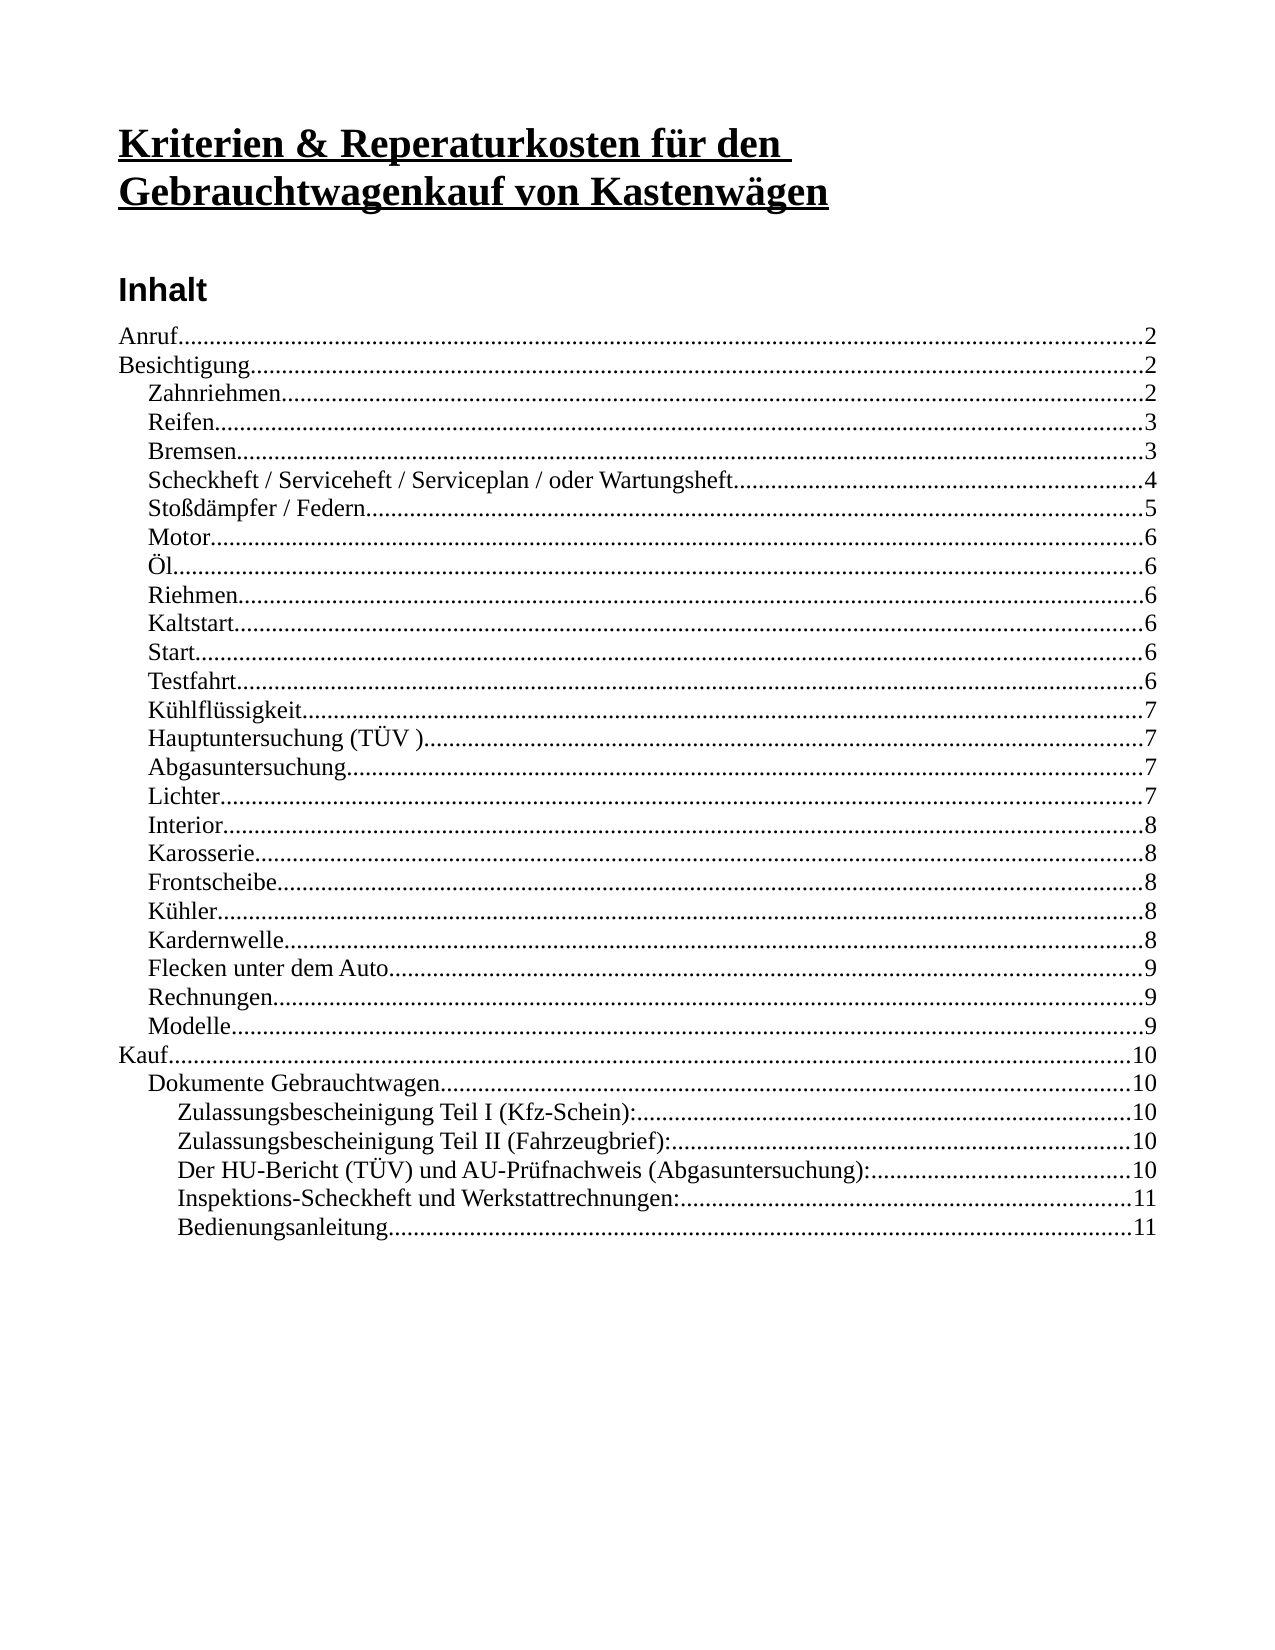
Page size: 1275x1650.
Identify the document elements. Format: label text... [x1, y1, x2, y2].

text Hauptuntersuchung (TÜV ) 7 [148, 723, 1157, 752]
text Start 6 [148, 637, 1157, 666]
text Kühler 8 [148, 896, 1157, 925]
text Frontscheibe 8 [148, 867, 1157, 896]
text Reifen 3 [148, 407, 1157, 436]
text Flecken unter dem Auto 9 [148, 953, 1157, 982]
text Anruf 2 [118, 321, 1157, 350]
subtitle Inhalt [118, 270, 1157, 308]
text Lichter 7 [148, 781, 1157, 810]
text Der HU-Bericht (TÜV) und AU-Prüfnachweis (Abgasuntersuchung): 10 [177, 1155, 1157, 1183]
text Inspektions-Scheckheft und Werkstattrechnungen: 11 [177, 1183, 1157, 1212]
text Riehmen 6 [148, 580, 1157, 608]
text Kaltstart 6 [148, 608, 1157, 637]
text Kauf 10 [118, 1040, 1157, 1068]
text Modelle 9 [148, 1011, 1157, 1040]
text Besichtigung 2 [118, 350, 1157, 378]
text Kühlflüssigkeit 7 [148, 695, 1157, 723]
text Rechnungen 9 [148, 982, 1157, 1011]
text Interior 8 [148, 810, 1157, 838]
text Öl 6 [148, 551, 1157, 580]
text Stoßdämpfer / Federn 5 [148, 493, 1157, 522]
text Testfahrt 6 [148, 666, 1157, 695]
text Bremsen 3 [148, 436, 1157, 465]
text Motor 6 [148, 522, 1157, 551]
text Zulassungsbescheinigung Teil II (Fahrzeugbrief): 10 [177, 1126, 1157, 1155]
text Bedienungsanleitung 11 [177, 1212, 1157, 1241]
text Dokumente Gebrauchtwagen 10 [148, 1068, 1157, 1097]
text Karosserie 8 [148, 838, 1157, 867]
text Zulassungsbescheinigung Teil I (Kfz-Schein): 10 [177, 1097, 1157, 1126]
text Kardernwelle 8 [148, 925, 1157, 953]
text Kriterien & Reperaturkosten für den Gebrauchtwagenkauf von Kastenwägen [118, 118, 1157, 214]
text Zahnriehmen 2 [148, 378, 1157, 407]
text Scheckheft / Serviceheft / Serviceplan / oder Wartungsheft 4 [148, 465, 1157, 493]
text Abgasuntersuchung 7 [148, 752, 1157, 781]
